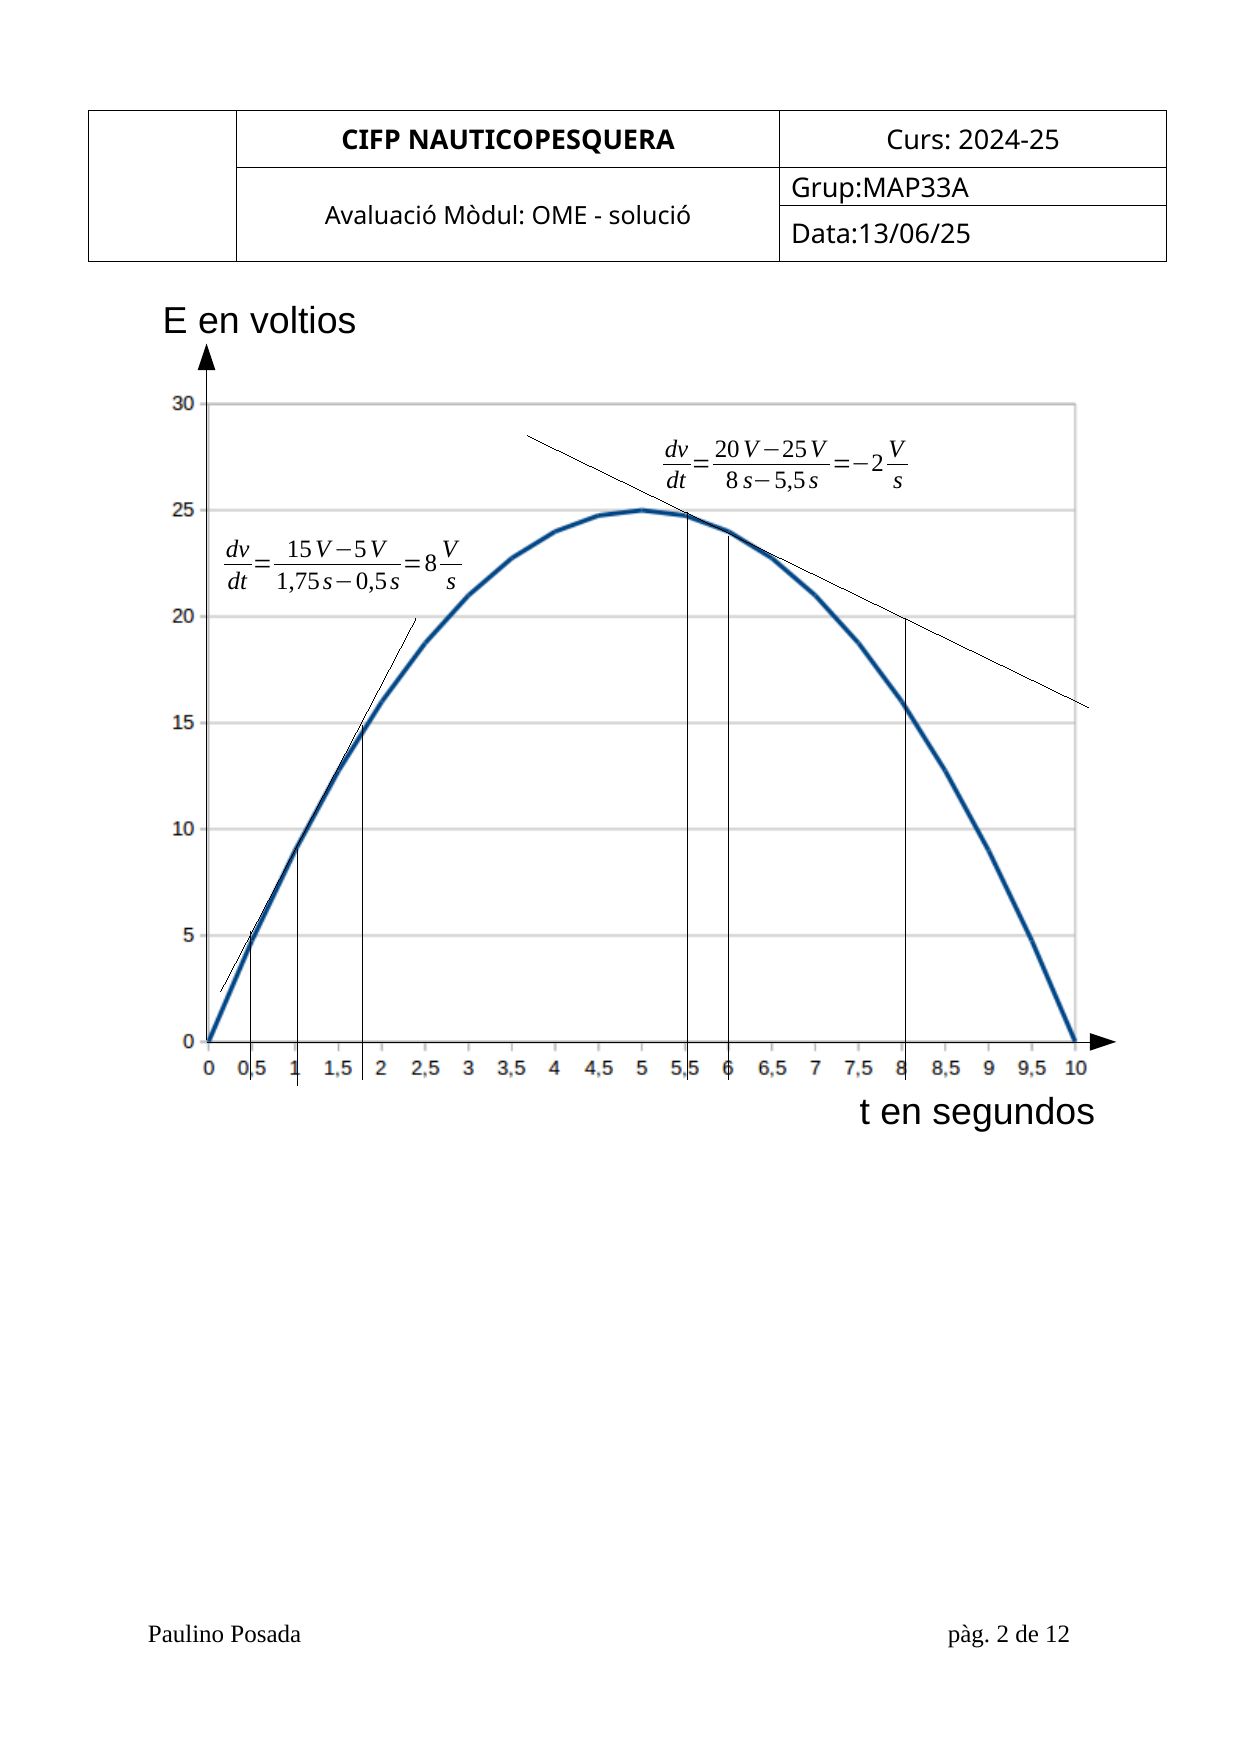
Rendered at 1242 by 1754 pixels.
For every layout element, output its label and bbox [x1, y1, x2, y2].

picture [166, 390, 1093, 1086]
picture [298, 1043, 1093, 1086]
